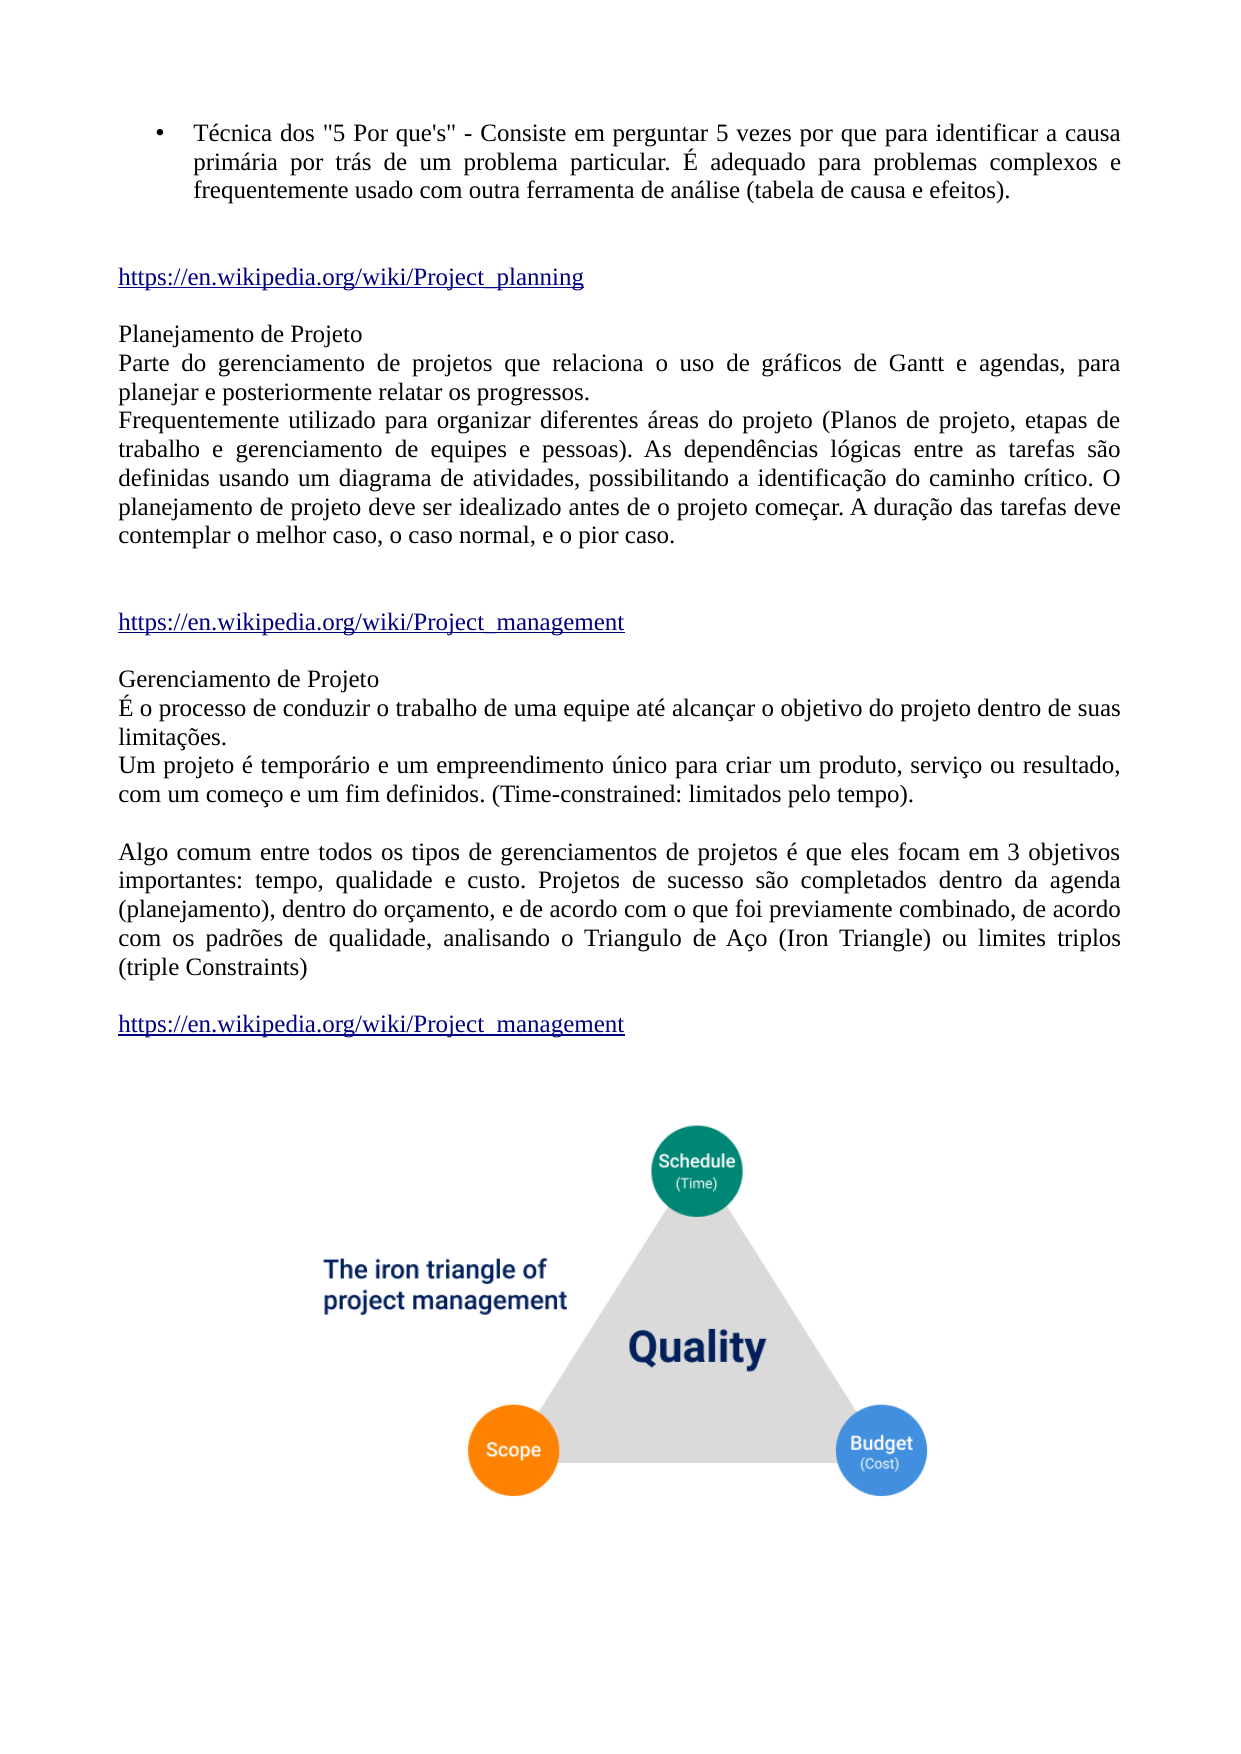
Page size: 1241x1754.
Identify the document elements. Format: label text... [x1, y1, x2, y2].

text É o processo de conduzir o trabalho de uma equipe até alcançar o objetivo do projeto dentro de suas limitações. [118, 693, 1122, 751]
text Planejamento de Projeto [118, 319, 1122, 348]
text Frequentemente utilizado para organizar diferentes áreas do projeto (Planos de projeto, etapas de trabalho e gerenciamento de equipes e pessoas). As dependências lógicas entre as tarefas são definidas usando um diagrama de atividades, possibilitando a identificação do caminho crítico. O planejamento de projeto deve ser idealizado antes de o projeto começar. A duração das tarefas deve contemplar o melhor caso, o caso normal, e o pior caso. [118, 406, 1122, 549]
text Gerenciamento de Projeto [118, 664, 1122, 693]
text Parte do gerenciamento de projetos que relaciona o uso de gráficos de Gantt e agendas, para planejar e posteriormente relatar os progressos. [118, 348, 1122, 406]
picture [296, 1100, 546, 1515]
text Um projeto é temporário e um empreendimento único para criar um produto, serviço ou resultado, com um começo e um fim definidos. (Time-constrained: limitados pelo tempo). [118, 751, 1122, 808]
text Algo comum entre todos os tipos de gerenciamentos de projetos é que eles focam em 3 objetivos importantes: tempo, qualidade e custo. Projetos de sucesso são completados dentro da agenda (planejamento), dentro do orçamento, e de acordo com o que foi previamente combinado, de acordo com os padrões de qualidade, analisando o Triangulo de Aço (Iron Triangle) ou limites triplos (triple Constraints) [118, 837, 1122, 981]
list Técnica dos "5 Por que's" - Consiste em perguntar 5 vezes por que para identificar a causa primária por trás de um problema particular. É adequado para problemas complexos e frequentemente usado com outra ferramenta de análise (tabela de causa e efeitos). [156, 118, 1122, 204]
text https://en.wikipedia.org/wiki/Project_management [118, 607, 1122, 636]
text https://en.wikipedia.org/wiki/Project_management [118, 1009, 1122, 1038]
text https://en.wikipedia.org/wiki/Project_planning [118, 262, 1122, 291]
